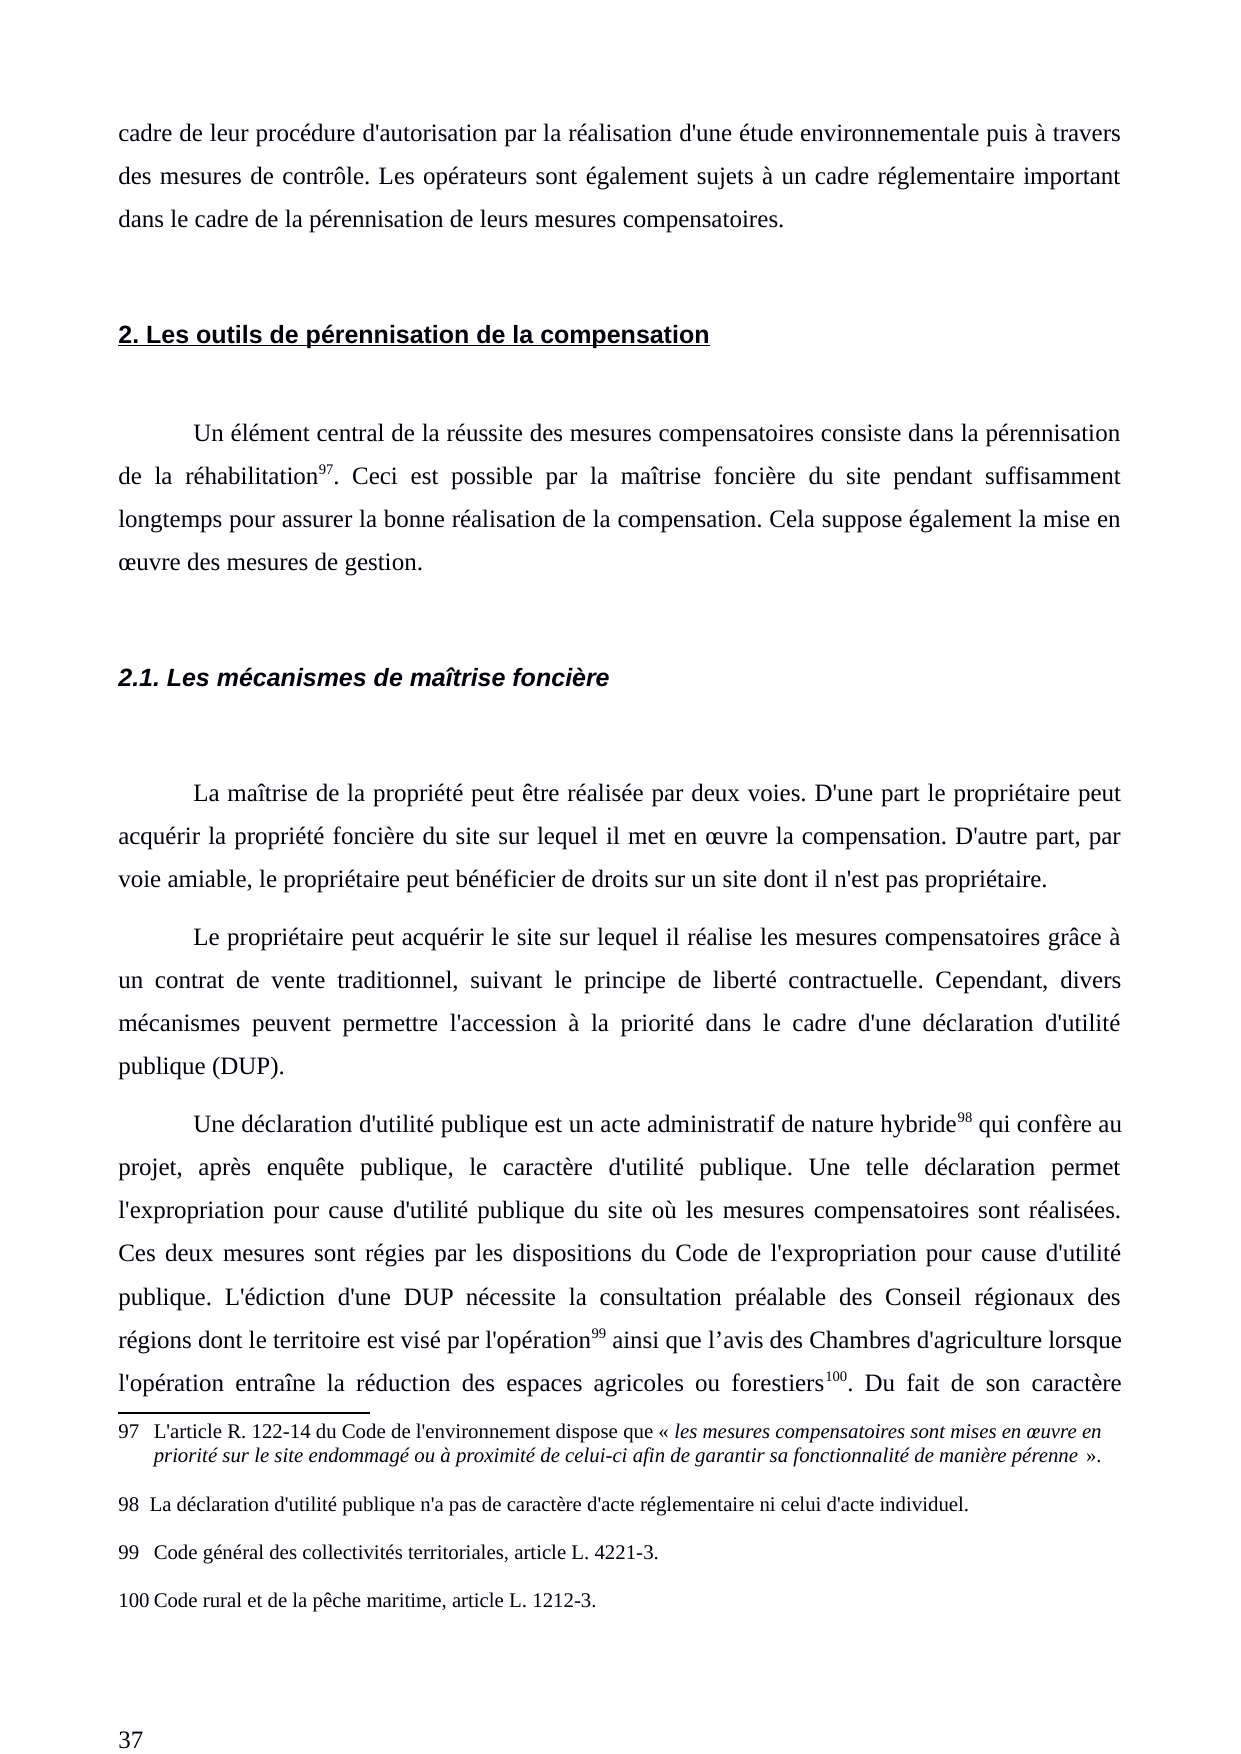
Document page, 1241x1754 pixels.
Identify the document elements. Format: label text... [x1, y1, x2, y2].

text Code général des collectivités territoriales, article L. 4221-3. [118, 1539, 1122, 1564]
text La maîtrise de la propriété peut être réalisée par deux voies. D'une part le propriétaire peut acquérir la propriété foncière du site sur lequel il met en œuvre la compensation. D'autre part, par voie amiable, le propriétaire peut bénéficier de droits sur un site dont il n'est pas propriétaire. [118, 778, 1122, 893]
text L'article R. 122-14 du Code de l'environnement dispose que « les mesures compensatoires sont mises en œuvre en priorité sur le site endommagé ou à proximité de celui-ci afin de garantir sa fonctionnalité de manière pérenne ». [118, 1419, 1122, 1467]
text Le propriétaire peut acquérir le site sur lequel il réalise les mesures compensatoires grâce à un contrat de vente traditionnel, suivant le principe de liberté contractuelle. Cependant, divers mécanismes peuvent permettre l'accession à la priorité dans le cadre d'une déclaration d'utilité publique (DUP). [118, 922, 1122, 1080]
text cadre de leur procédure d'autorisation par la réalisation d'une étude environnementale puis à travers des mesures de contrôle. Les opérateurs sont également sujets à un cadre réglementaire important dans le cadre de la pérennisation de leurs mesures compensatoires. [118, 118, 1122, 233]
text Code rural et de la pêche maritime, article L. 1212-3. [118, 1588, 1122, 1612]
text 2. Les outils de pérennisation de la compensation [118, 320, 1122, 348]
text 2.1. Les mécanismes de maîtrise foncière [118, 663, 1122, 691]
text Un élément central de la réussite des mesures compensatoires consiste dans la pérennisation de la réhabilitation. Ceci est possible par la maîtrise foncière du site pendant suffisamment longtemps pour assurer la bonne réalisation de la compensation. Cela suppose également la mise en œuvre des mesures de gestion. [118, 418, 1122, 576]
text Une déclaration d'utilité publique est un acte administratif de nature hybride qui confère au projet, après enquête publique, le caractère d'utilité publique. Une telle déclaration permet l'expropriation pour cause d'utilité publique du site où les mesures compensatoires sont réalisées. Ces deux mesures sont régies par les dispositions du Code de l'expropriation pour cause d'utilité publique. L'édiction d'une DUP nécessite la consultation préalable des Conseil régionaux des régions dont le territoire est visé par l'opération ainsi que l’avis des Chambres d'agriculture lorsque l'opération entraîne la réduction des espaces agricoles ou forestiers. Du fait de son caractère [118, 1109, 1122, 1397]
text La déclaration d'utilité publique n'a pas de caractère d'acte réglementaire ni celui d'acte individuel. [118, 1491, 1122, 1516]
